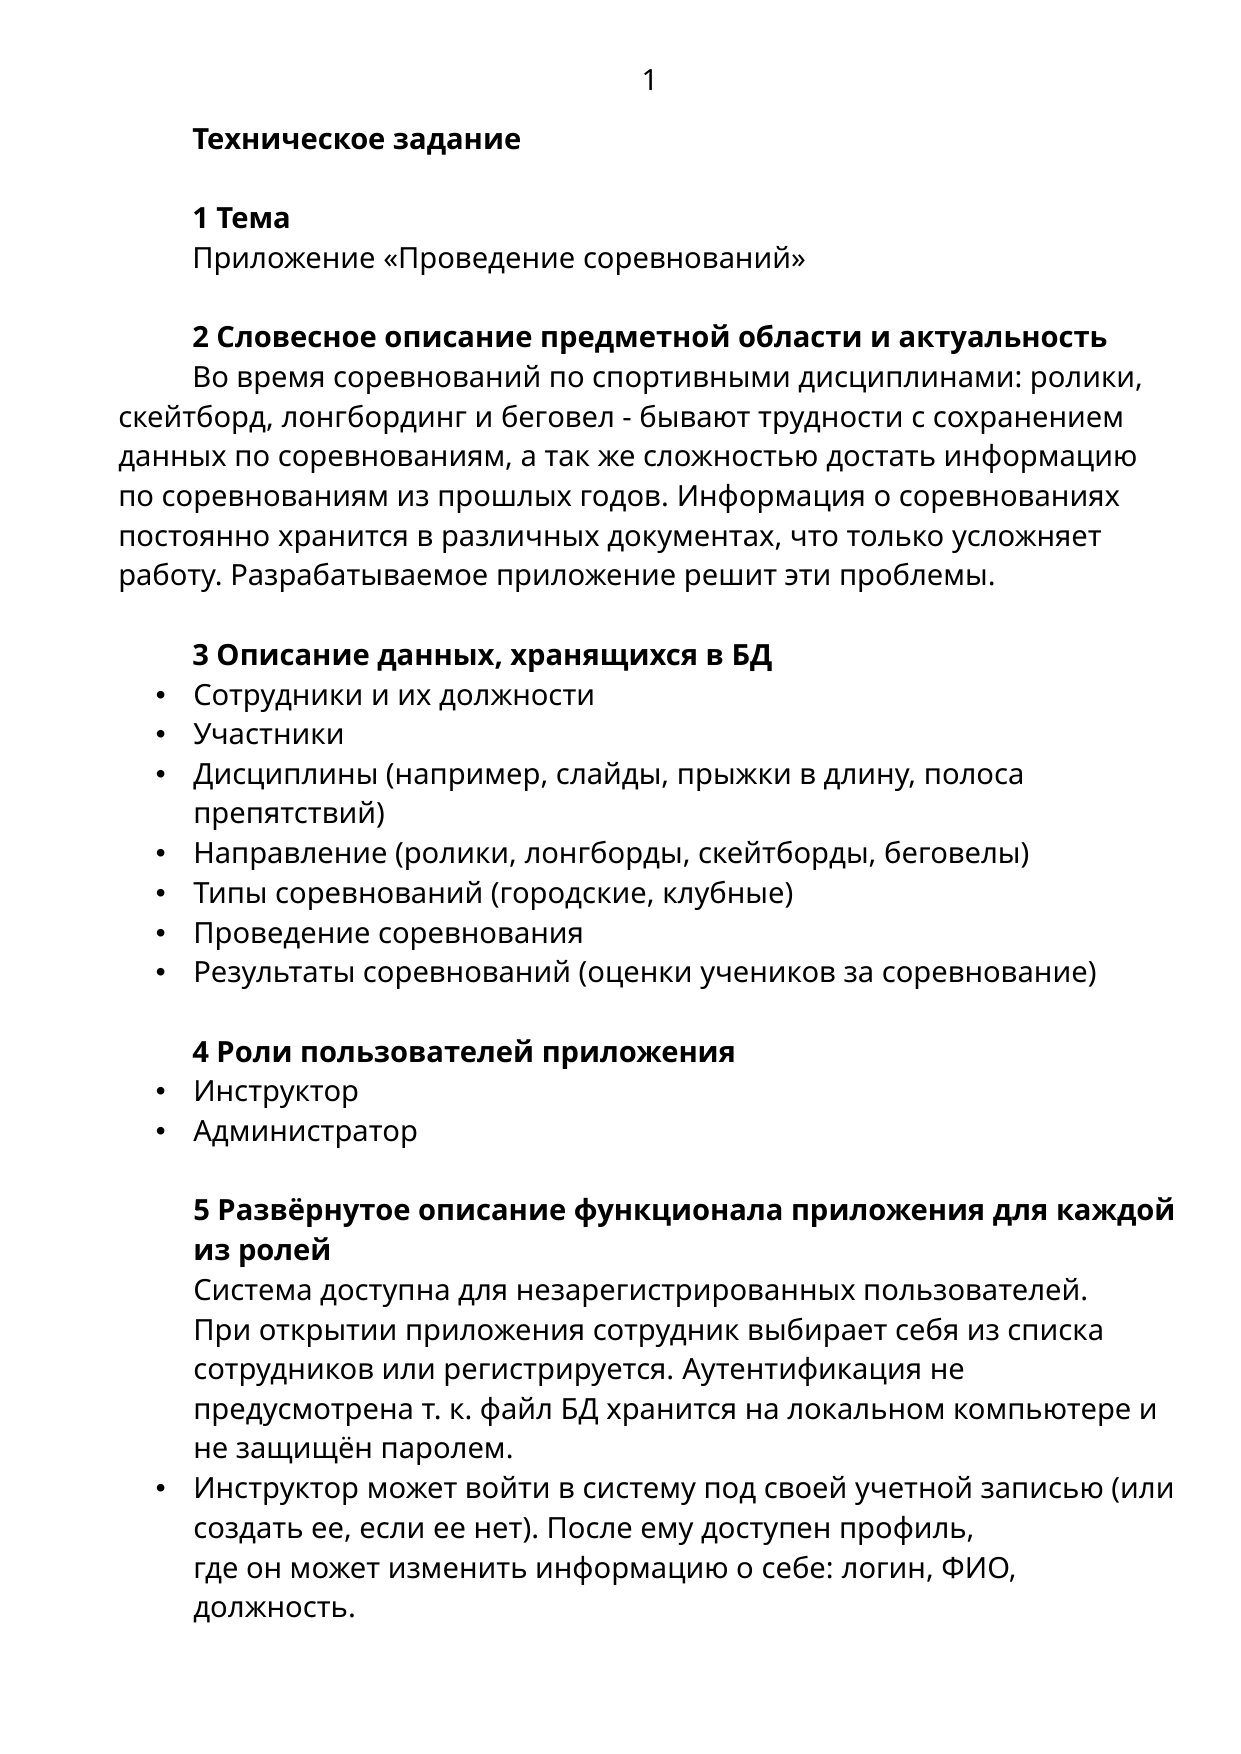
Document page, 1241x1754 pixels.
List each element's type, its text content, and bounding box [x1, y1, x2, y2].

list Администратор [156, 1110, 1181, 1190]
text 4 Роли пользователей приложения [118, 1031, 1181, 1071]
list Инструктор может войти в систему под своей учетной записью (или [156, 1467, 1181, 1507]
list При открытии приложения сотрудник выбирает себя из списка сотрудников или регистрируется. Аутентификация не предусмотрена т. к. файл БД хранится на локальном компьютере и не защищён паролем. [156, 1309, 1181, 1467]
text Во время соревнований по спортивными дисциплинами: ролики, скейтборд, лонгбординг и беговел - бывают трудности с сохранением данных по соревнованиям, а так же сложностью достать информацию по соревнованиям из прошлых годов. Информация о соревнованиях постоянно хранится в различных документах, что только усложняет работу. Разрабатываемое приложение решит эти проблемы. [118, 356, 1181, 594]
list Дисциплины (например, слайды, прыжки в длину, полоса препятствий) [156, 753, 1181, 832]
list Типы соревнований (городские, клубные) [156, 872, 1181, 912]
list 5 Развёрнутое описание функционала приложения для каждой из ролей [156, 1190, 1181, 1269]
text Техническое задание [118, 118, 1181, 158]
list Проведение соревнования [156, 912, 1181, 952]
list Инструктор [156, 1071, 1181, 1110]
text 2 Словесное описание предметной области и актуальность [118, 317, 1181, 356]
text Приложение «Проведение соревнований» [118, 237, 1181, 277]
text 1 Тема [118, 197, 1181, 237]
text 3 Описание данных, хранящихся в БД [118, 634, 1181, 674]
list где он может изменить информацию о себе: логин, ФИО, должность. [156, 1547, 1181, 1626]
list Участники [156, 713, 1181, 753]
list Направление (ролики, лонгборды, скейтборды, беговелы) [156, 832, 1181, 872]
list Сотрудники и их должности [156, 674, 1181, 713]
list Система доступна для незарегистрированных пользователей. [156, 1269, 1181, 1309]
list создать ее, если ее нет). После ему доступен профиль, [156, 1507, 1181, 1547]
list Результаты соревнований (оценки учеников за соревнование) [156, 952, 1181, 991]
